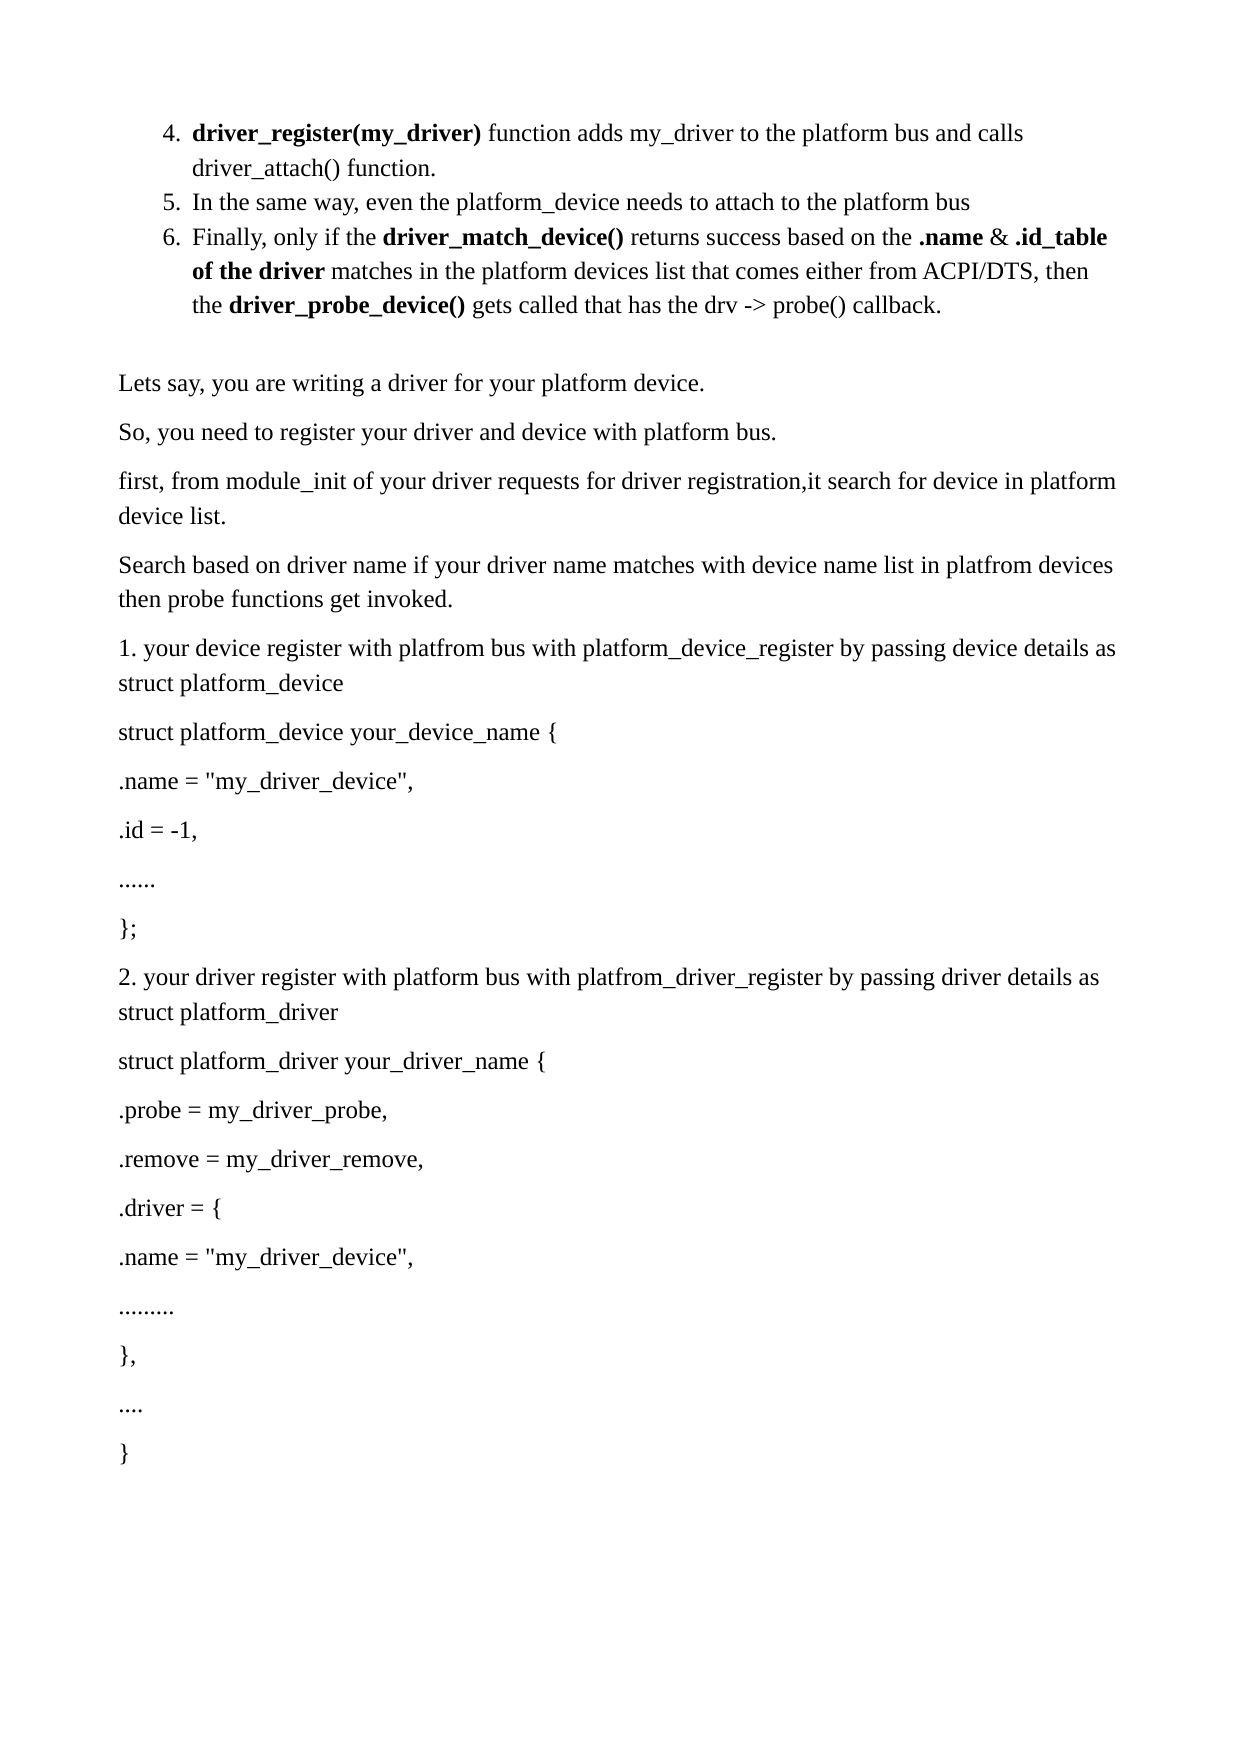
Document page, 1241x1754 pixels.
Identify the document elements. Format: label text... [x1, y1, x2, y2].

text Lets say, you are writing a driver for your platform device. [118, 368, 1122, 397]
text .driver = { [118, 1193, 1122, 1222]
text .remove = my_driver_remove, [118, 1144, 1122, 1173]
text 2. your driver register with platform bus with platfrom_driver_register by passing driver details as struct platform_driver [118, 962, 1122, 1026]
text struct platform_driver your_driver_name { [118, 1046, 1122, 1075]
text .id = -1, [118, 815, 1122, 844]
text }; [118, 913, 1122, 942]
text ...... [118, 864, 1122, 893]
text 1. your device register with platfrom bus with platform_device_register by passing device details as struct platform_device [118, 633, 1122, 697]
text .name = "my_driver_device", [118, 766, 1122, 795]
text first, from module_init of your driver requests for driver registration,it search for device in platform device list. [118, 466, 1122, 530]
text .probe = my_driver_probe, [118, 1095, 1122, 1124]
list Finally, only if the driver_match_device() returns success based on the .name & .id_table of the driver matches in the platform devices list that comes either from ACPI/DTS, then the driver_probe_device() gets called that has the drv -> probe() callback. [162, 222, 1122, 319]
text .name = "my_driver_device", [118, 1242, 1122, 1271]
list driver_register(my_driver) function adds my_driver to the platform bus and calls driver_attach() function. [162, 118, 1122, 181]
text Search based on driver name if your driver name matches with device name list in platfrom devices then probe functions get invoked. [118, 550, 1122, 613]
text }, [118, 1340, 1122, 1369]
text So, you need to register your driver and device with platform bus. [118, 417, 1122, 446]
text struct platform_device your_device_name { [118, 717, 1122, 746]
text ......... [118, 1291, 1122, 1320]
text .... [118, 1389, 1122, 1418]
text } [118, 1438, 1122, 1467]
list In the same way, even the platform_device needs to attach to the platform bus [162, 187, 1122, 216]
